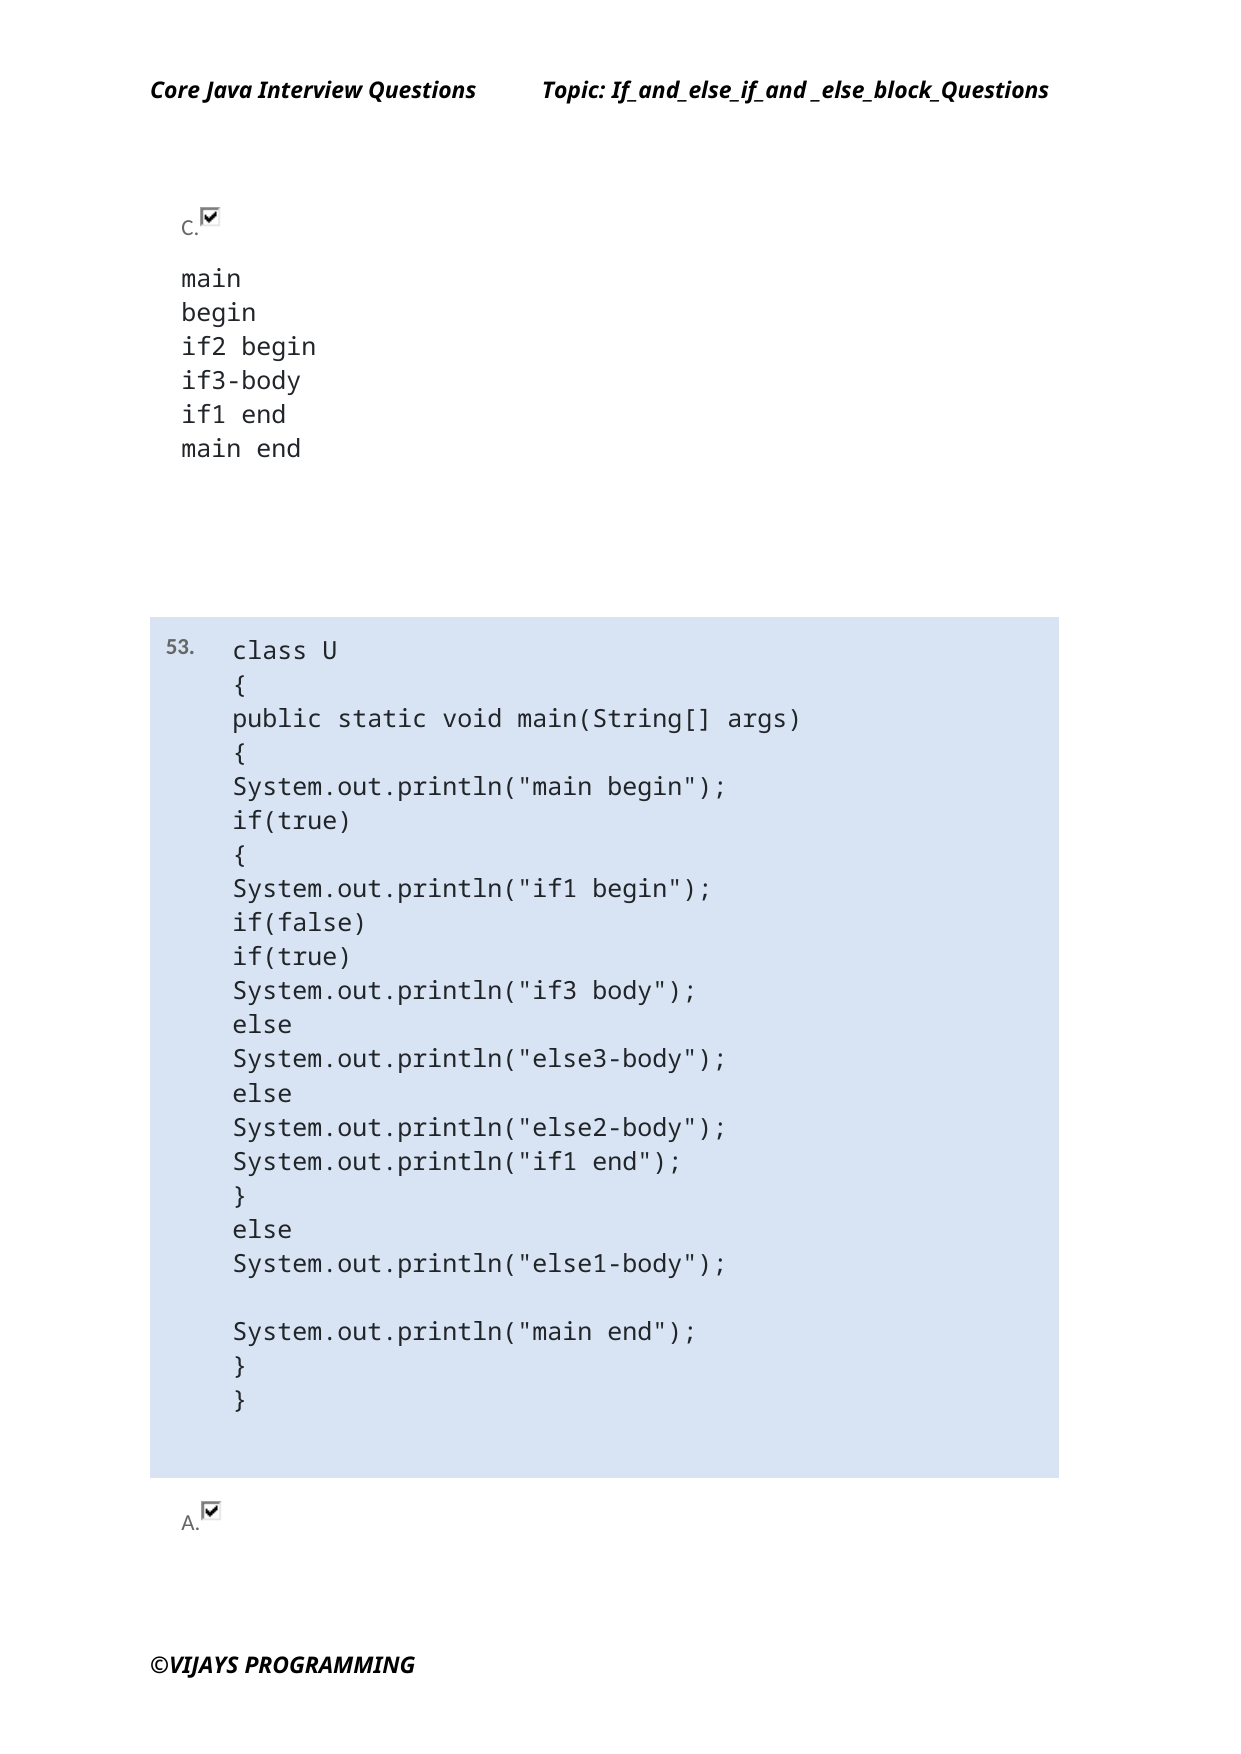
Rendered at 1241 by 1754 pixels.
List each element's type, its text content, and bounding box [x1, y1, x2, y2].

table_header class U { public static void main(String[] args) { System.out.println("main begin"); if(true) { System.out.println("if1 begin"); if(false) if(true) System.out.println("if3 body"); else System.out.println("else3-body"); else System.out.println("else2-body"); System.out.println("if1 end"); } else System.out.println("else1-body"); System.out.println("main end"); } } [216, 617, 1059, 1478]
table_cell [150, 150, 1090, 617]
table_header [181, 166, 319, 200]
table_cell [150, 1478, 1090, 1570]
table_header 53. [150, 617, 216, 1478]
table_header C. main begin if2 begin if3-body if1 end main end [181, 200, 319, 601]
table_header A. [181, 1494, 442, 1554]
table_header [1059, 617, 1090, 1478]
